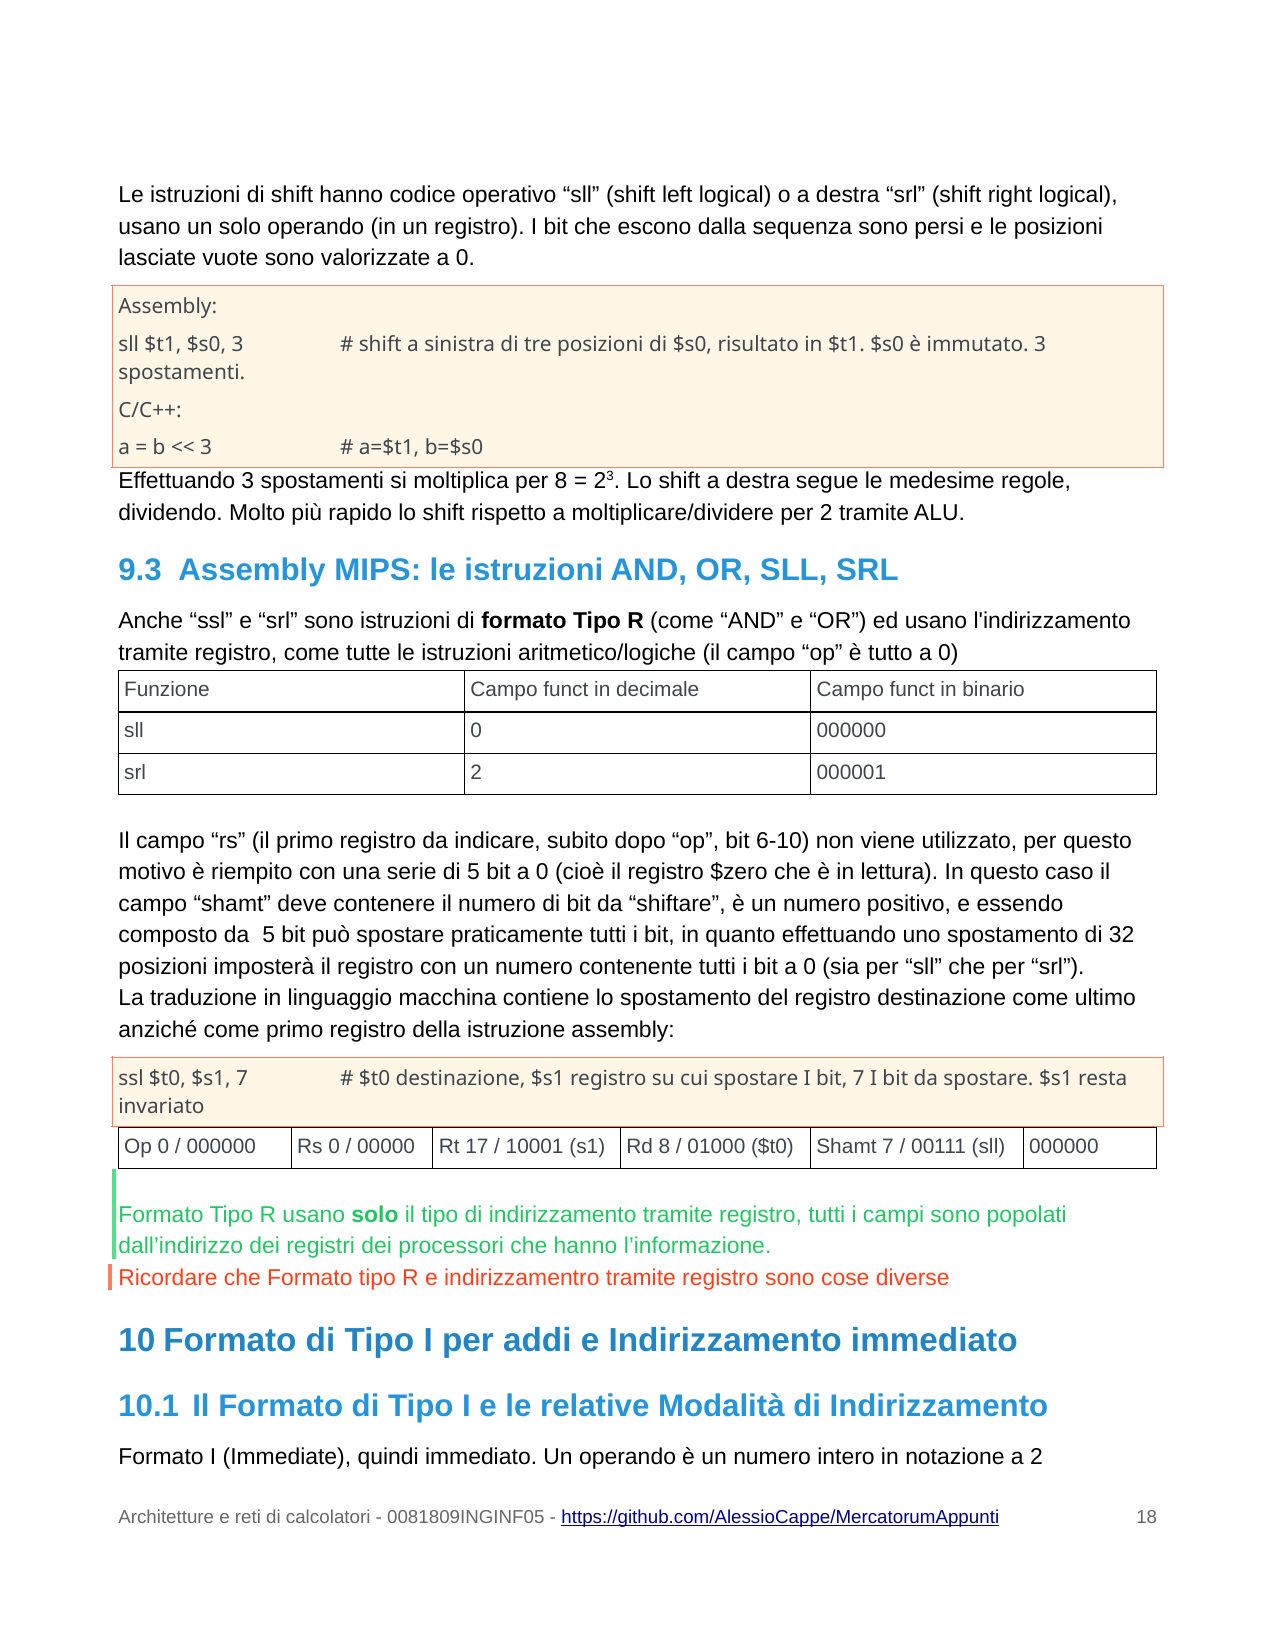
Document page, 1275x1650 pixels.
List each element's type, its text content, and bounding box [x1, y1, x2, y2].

table_header Campo funct in decimale [465, 671, 810, 711]
table_header Shamt 7 / 00111 (sll) [811, 1128, 1023, 1168]
table_header Rd 8 / 01000 ($t0) [621, 1128, 810, 1168]
table_cell srl [119, 754, 464, 794]
text Le istruzioni di shift hanno codice operativo “sll” (shift left logical) o a destra “srl” (shift right logical), usano un solo operando (in un registro). I bit che escono dalla sequenza sono persi e le posizioni lasciate vuote sono valorizzate a 0. [118, 181, 1157, 271]
table_header 000000 [1024, 1128, 1156, 1168]
table_header Op 0 / 000000 [119, 1128, 291, 1168]
text a = b << 3 # a=$t1, b=$s0 [113, 426, 1163, 467]
subtitle Il Formato di Tipo I e le relative Modalità di Indirizzamento [118, 1387, 1157, 1423]
table_header Rt 17 / 10001 (s1) [433, 1128, 620, 1168]
subtitle Formato di Tipo I per addi e Indirizzamento immediato [118, 1320, 1157, 1359]
text Assembly: [113, 286, 1163, 320]
text Ricordare che Formato tipo R e indirizzamentro tramite registro sono cose diverse [112, 1264, 1157, 1290]
table_header Funzione [119, 671, 464, 711]
table_cell 2 [465, 754, 810, 794]
text Formato Tipo R usano solo il tipo di indirizzamento tramite registro, tutti i campi sono popolati dall’indirizzo dei registri dei processori che hanno l’informazione. [118, 1169, 1157, 1259]
text Formato I (Immediate), quindi immediato. Un operando è un numero intero in notazione a 2 [118, 1443, 1157, 1469]
text sll $t1, $s0, 3 # shift a sinistra di tre posizioni di $s0, risultato in $t1. $s0 è immutato. 3 spostamenti. [113, 322, 1163, 386]
subtitle Assembly MIPS: le istruzioni AND, OR, SLL, SRL [118, 551, 1157, 587]
text ssl $t0, $s1, 7 # $t0 destinazione, $s1 registro su cui spostare I bit, 7 I bit da spostare. $s1 resta invariato [113, 1058, 1163, 1126]
text La traduzione in linguaggio macchina contiene lo spostamento del registro destinazione come ultimo anziché come primo registro della istruzione assembly: [118, 984, 1157, 1042]
text Anche “ssl” e “srl” sono istruzioni di formato Tipo R (come “AND” e “OR”) ed usano l'indirizzamento tramite registro, come tutte le istruzioni aritmetico/logiche (il campo “op” è tutto a 0) [118, 607, 1157, 665]
text Il campo “rs” (il primo registro da indicare, subito dopo “op”, bit 6-10) non viene utilizzato, per questo motivo è riempito con una serie di 5 bit a 0 (cioè il registro $zero che è in lettura). In questo caso il campo “shamt” deve contenere il numero di bit da “shiftare”, è un numero positivo, e essendo composto da 5 bit può spostare praticamente tutti i bit, in quanto effettuando uno spostamento di 32 posizioni imposterà il registro con un numero contenente tutti i bit a 0 (sia per “sll” che per “srl”). [118, 827, 1157, 979]
text C/C++: [113, 388, 1163, 423]
table_cell sll [119, 713, 464, 753]
table_cell 000001 [811, 754, 1156, 794]
table_cell 000000 [811, 713, 1156, 753]
table_header Campo funct in binario [811, 671, 1156, 711]
table_header Rs 0 / 00000 [292, 1128, 432, 1168]
text Effettuando 3 spostamenti si moltiplica per 8 = 23. Lo shift a destra segue le medesime regole, dividendo. Molto più rapido lo shift rispetto a moltiplicare/dividere per 2 tramite ALU. [118, 468, 1157, 525]
table_cell 0 [465, 713, 810, 753]
